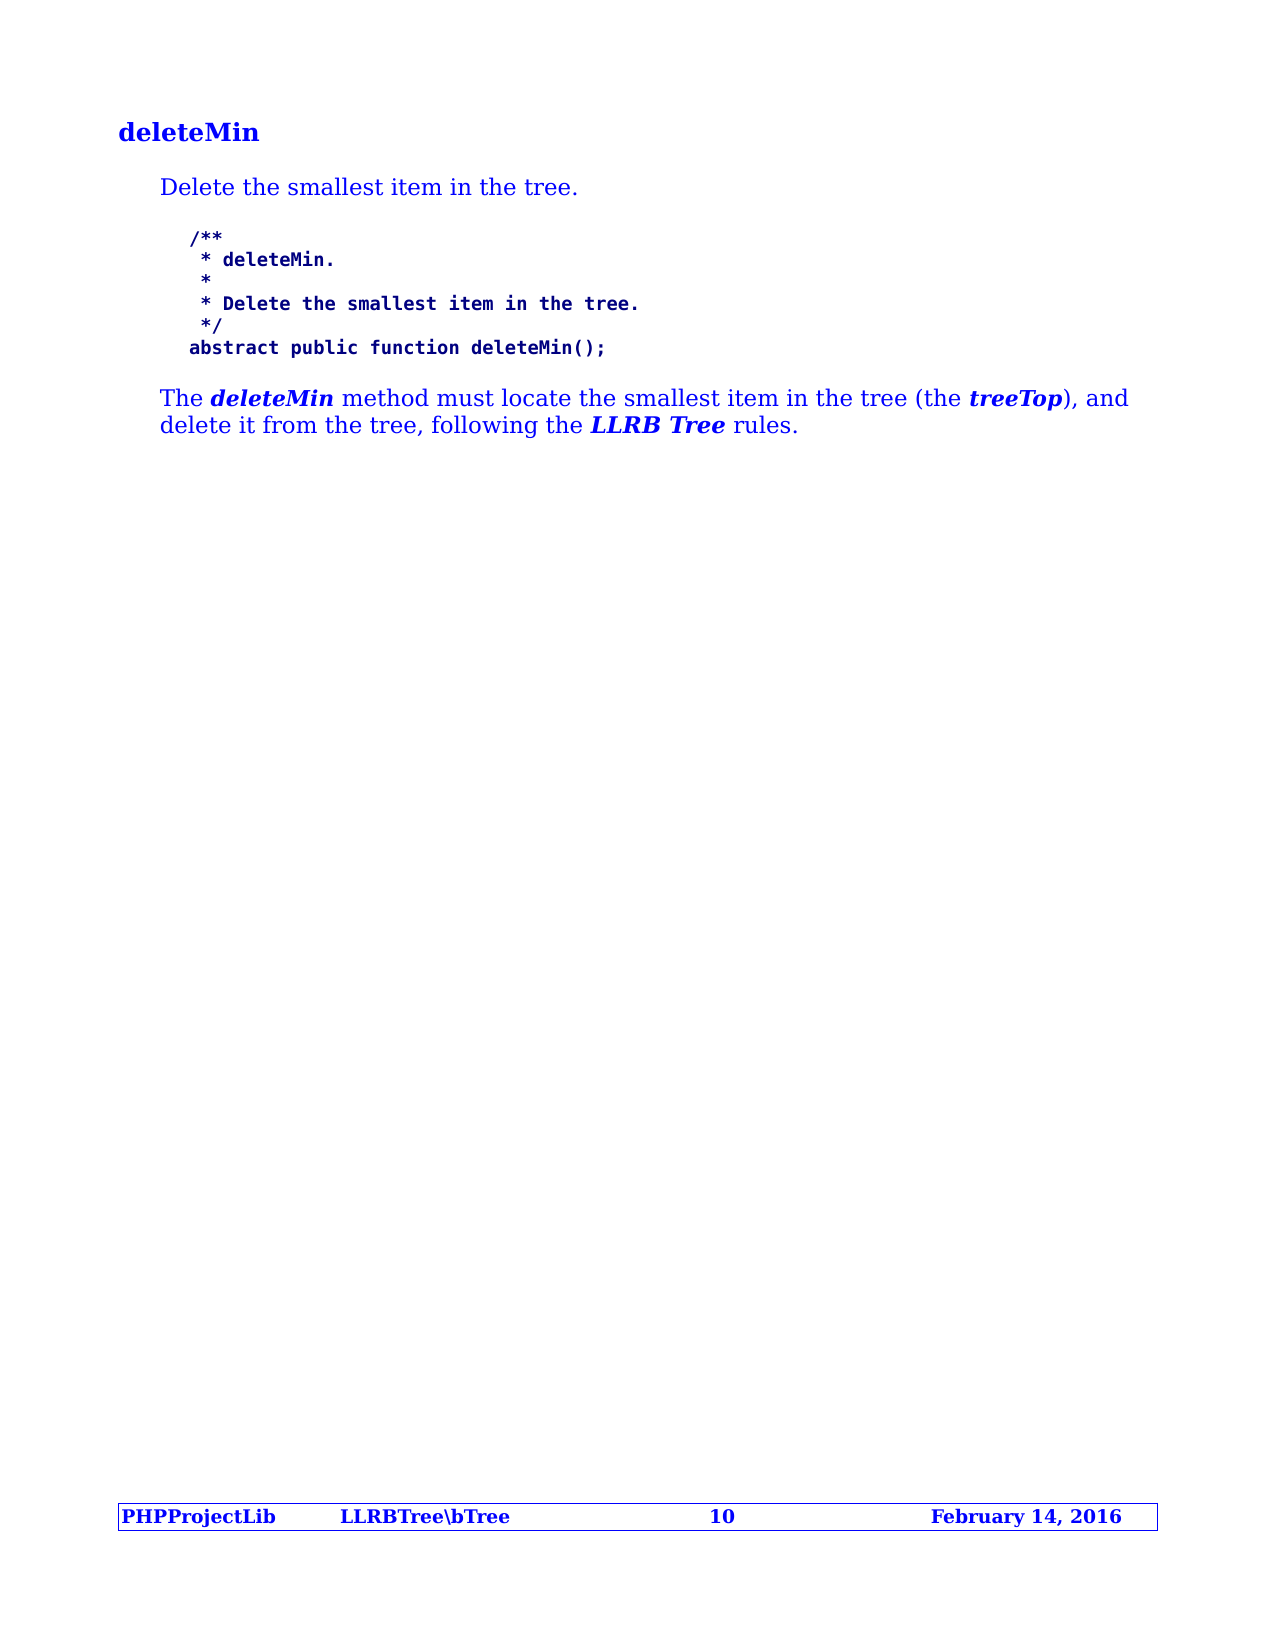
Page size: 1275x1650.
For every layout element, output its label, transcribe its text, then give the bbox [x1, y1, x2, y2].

title deleteMin [118, 118, 1157, 147]
list * Delete the smallest item in the tree. [189, 293, 1157, 315]
text Delete the smallest item in the tree. [159, 174, 1157, 201]
list * [189, 271, 1157, 293]
list abstract public function deleteMin(); [189, 337, 1157, 359]
list * deleteMin. [189, 249, 1157, 271]
list /** [189, 227, 1157, 249]
text The deleteMin method must locate the smallest item in the tree (the treeTop), and delete it from the tree, following the LLRB Tree rules. [159, 385, 1157, 439]
list */ [189, 315, 1157, 337]
